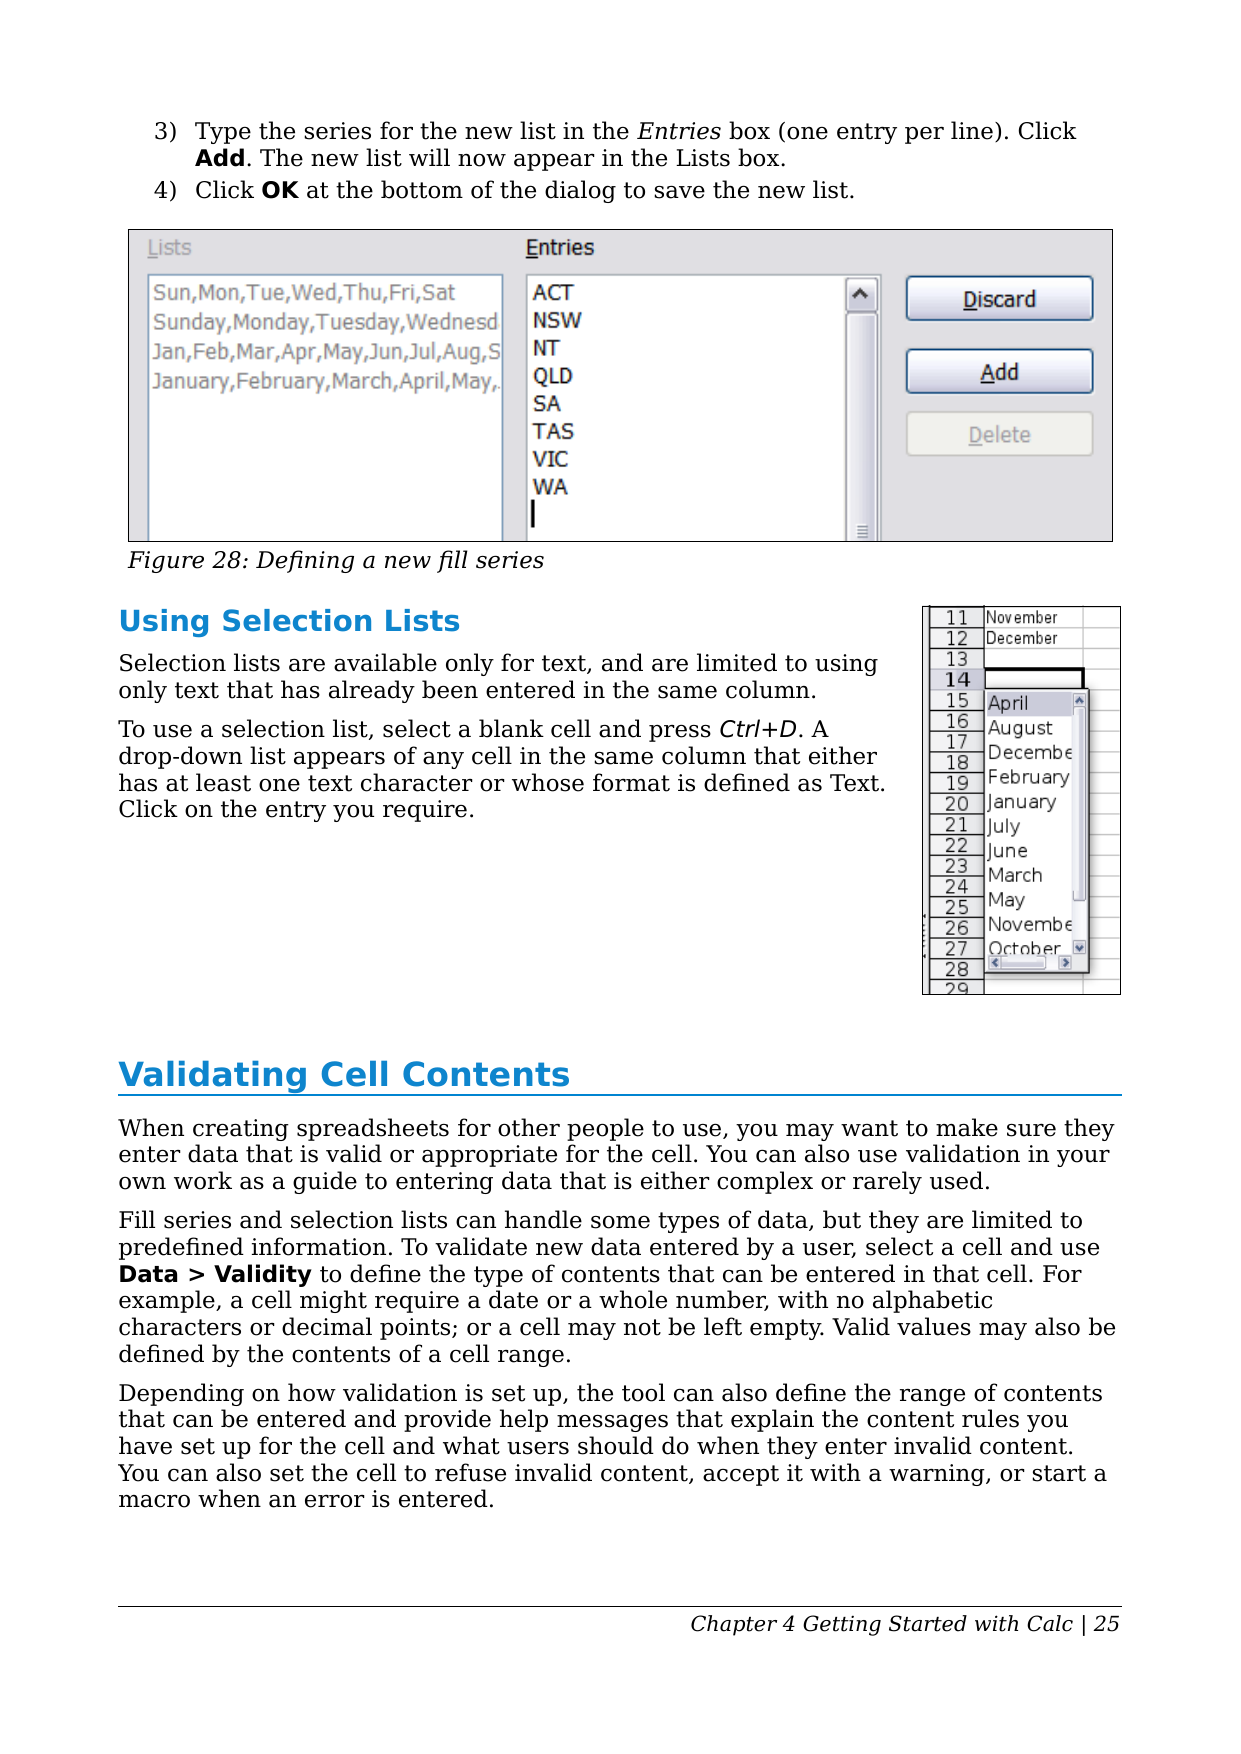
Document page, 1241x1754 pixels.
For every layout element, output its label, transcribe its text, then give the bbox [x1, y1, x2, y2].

text Selection lists are available only for text, and are limited to using only text that has already been entered in the same column. [118, 651, 922, 704]
subtitle Validating Cell Contents [118, 1055, 1122, 1094]
text Depending on how validation is set up, the tool can also define the range of contents that can be entered and provide help messages that explain the content rules you have set up for the cell and what users should do when they enter invalid content. You can also set the cell to refuse invalid content, accept it with a warning, or start a macro when an error is entered. [118, 1380, 1122, 1513]
text Figure 28: Defining a new fill series [128, 548, 1112, 574]
list Click OK at the bottom of the dialog to save the new list. [177, 178, 1122, 204]
picture [129, 230, 1112, 541]
picture [923, 607, 1120, 994]
text To use a selection list, select a blank cell and press Ctrl+D. A drop-down list appears of any cell in the same column that either has at least one text character or whose format is defined as Text. Click on the entry you require. [118, 716, 922, 823]
subtitle Using Selection Lists [118, 604, 1122, 638]
text When creating spreadsheets for other people to use, you may want to make sure they enter data that is valid or appropriate for the cell. You can also use validation in your own work as a guide to entering data that is either complex or rarely used. [118, 1115, 1122, 1195]
text Fill series and selection lists can handle some types of data, but they are limited to predefined information. To validate new data entered by a user, select a cell and use Data > Validity to define the type of contents that can be entered in that cell. For example, a cell might require a date or a whole number, with no alphabetic characters or decimal points; or a cell may not be left empty. Valid values may also be defined by the contents of a cell range. [118, 1207, 1122, 1367]
list Type the series for the new list in the Entries box (one entry per line). Click Add. The new list will now appear in the Lists box. [177, 118, 1122, 171]
